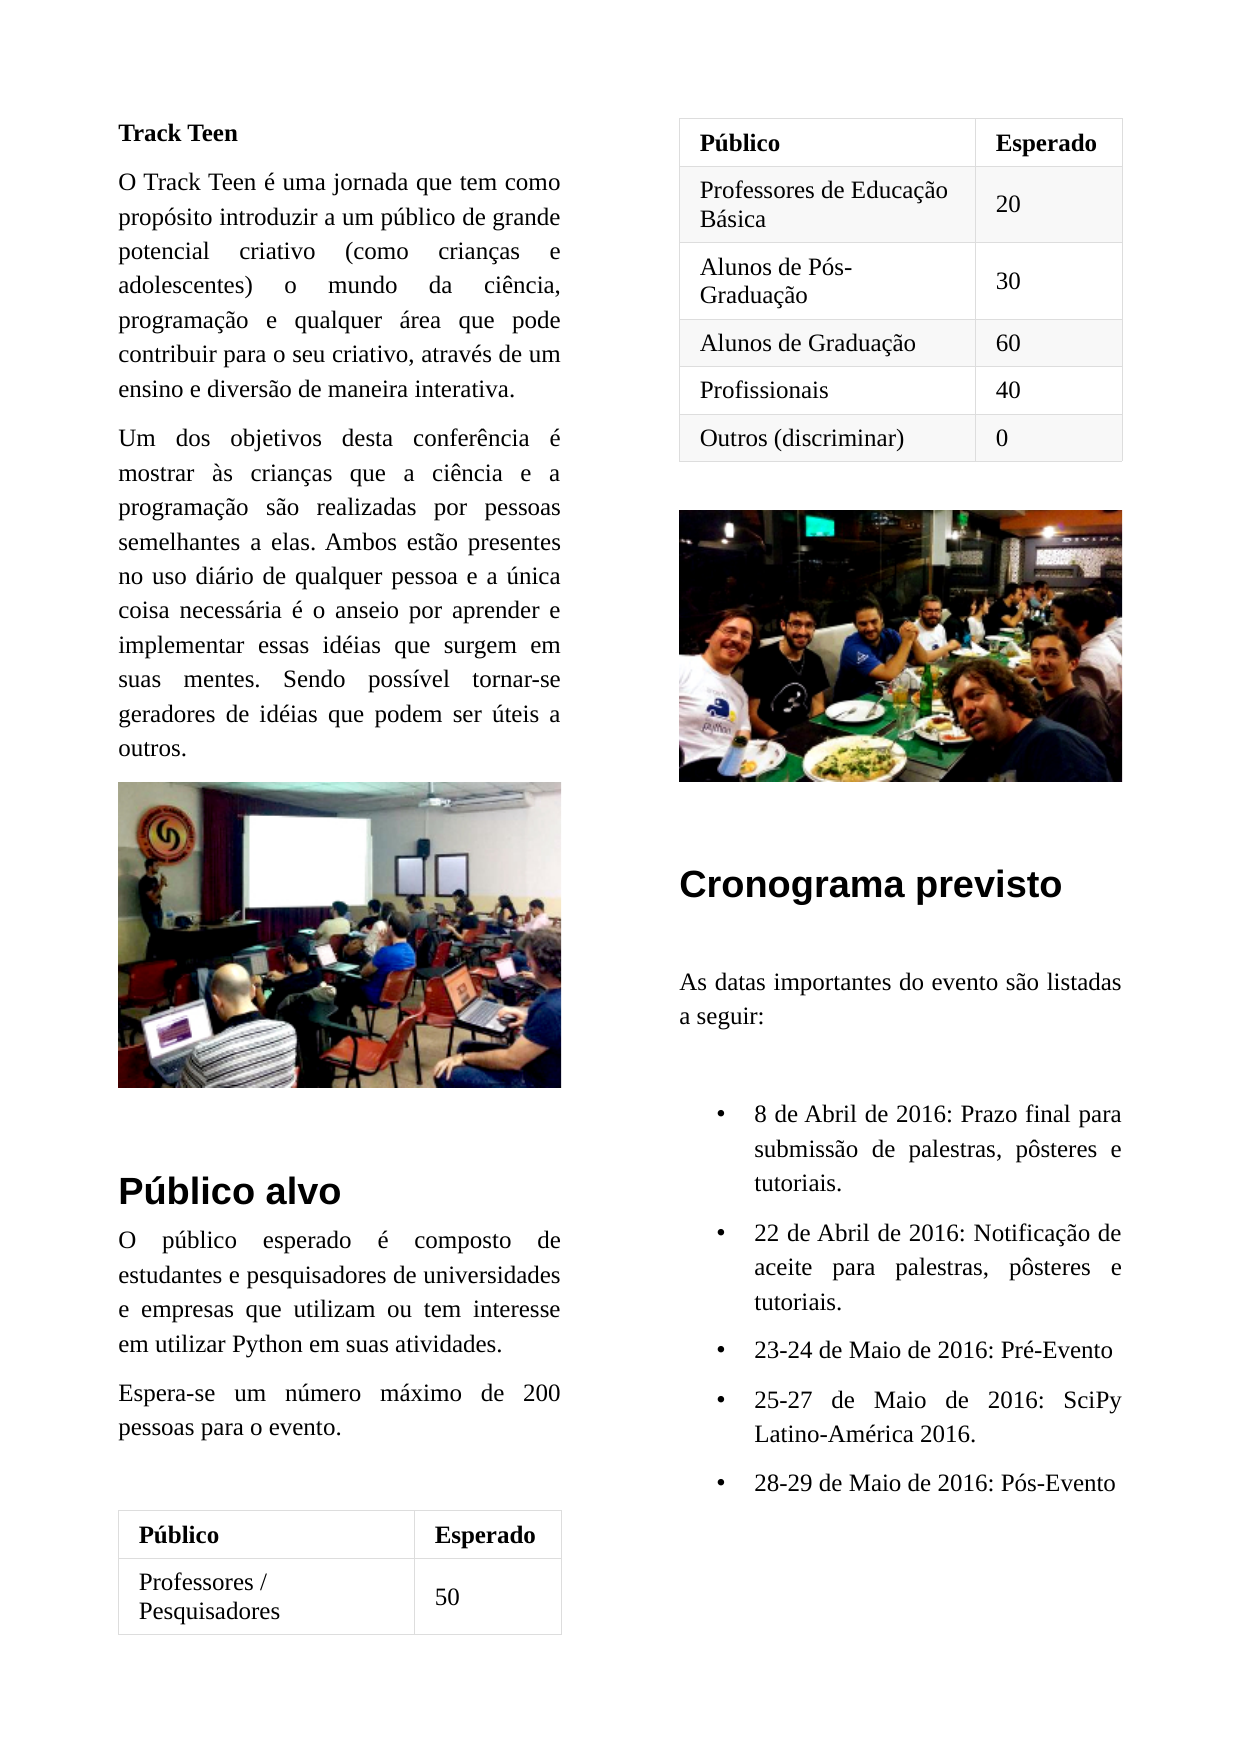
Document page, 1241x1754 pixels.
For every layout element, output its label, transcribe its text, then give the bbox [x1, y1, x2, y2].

table_header Esperado [415, 1511, 561, 1558]
table_header Público [119, 1511, 414, 1558]
table_cell 40 [976, 367, 1122, 414]
table_header Esperado [976, 119, 1122, 166]
table_cell Alunos de Pós-Graduação [680, 243, 975, 318]
table_cell Professores de Educação Básica [680, 167, 975, 242]
table_cell Outros (discriminar) [680, 415, 975, 461]
table_cell 30 [976, 243, 1122, 318]
table_cell 0 [976, 415, 1122, 461]
subtitle Público alvo [118, 1169, 561, 1213]
table_cell Profissionais [680, 367, 975, 414]
table_cell 50 [415, 1559, 561, 1634]
text O Track Teen é uma jornada que tem como propósito introduzir a um público de grande potencial criativo (como crianças e adolescentes) o mundo da ciência, programação e qualquer área que pode contribuir para o seu criativo, através de um ensino e diversão de maneira interativa. [118, 167, 561, 403]
list 25-27 de Maio de 2016: SciPy Latino-América 2016. [717, 1385, 1122, 1448]
list 23-24 de Maio de 2016: Pré-Evento [717, 1336, 1122, 1364]
list 8 de Abril de 2016: Prazo final para submissão de palestras, pôsteres e tutoriais. [717, 1099, 1122, 1197]
table_cell Alunos de Graduação [680, 320, 975, 366]
text As datas importantes do evento são listadas a seguir: [679, 967, 1122, 1030]
picture [118, 782, 562, 1088]
table_cell 20 [976, 167, 1122, 242]
list 28-29 de Maio de 2016: Pós-Evento [717, 1468, 1122, 1497]
table_cell Professores / Pesquisadores [119, 1559, 414, 1634]
subtitle Cronograma previsto [679, 862, 1122, 905]
table_header Público [680, 119, 975, 166]
text Um dos objetivos desta conferência é mostrar às crianças que a ciência e a programação são realizadas por pessoas semelhantes a elas. Ambos estão presentes no uso diário de qualquer pessoa e a única coisa necessária é o anseio por aprender e implementar essas idéias que surgem em suas mentes. Sendo possível tornar-se geradores de idéias que podem ser úteis a outros. [118, 423, 561, 762]
text O público esperado é composto de estudantes e pesquisadores de universidades e empresas que utilizam ou tem interesse em utilizar Python em suas atividades. [118, 1225, 561, 1357]
text Espera-se um número máximo de 200 pessoas para o evento. [118, 1378, 561, 1441]
text Track Teen [118, 118, 561, 147]
picture [679, 510, 1123, 782]
list 22 de Abril de 2016: Notificação de aceite para palestras, pôsteres e tutoriais. [717, 1218, 1122, 1315]
table_cell 60 [976, 320, 1122, 366]
